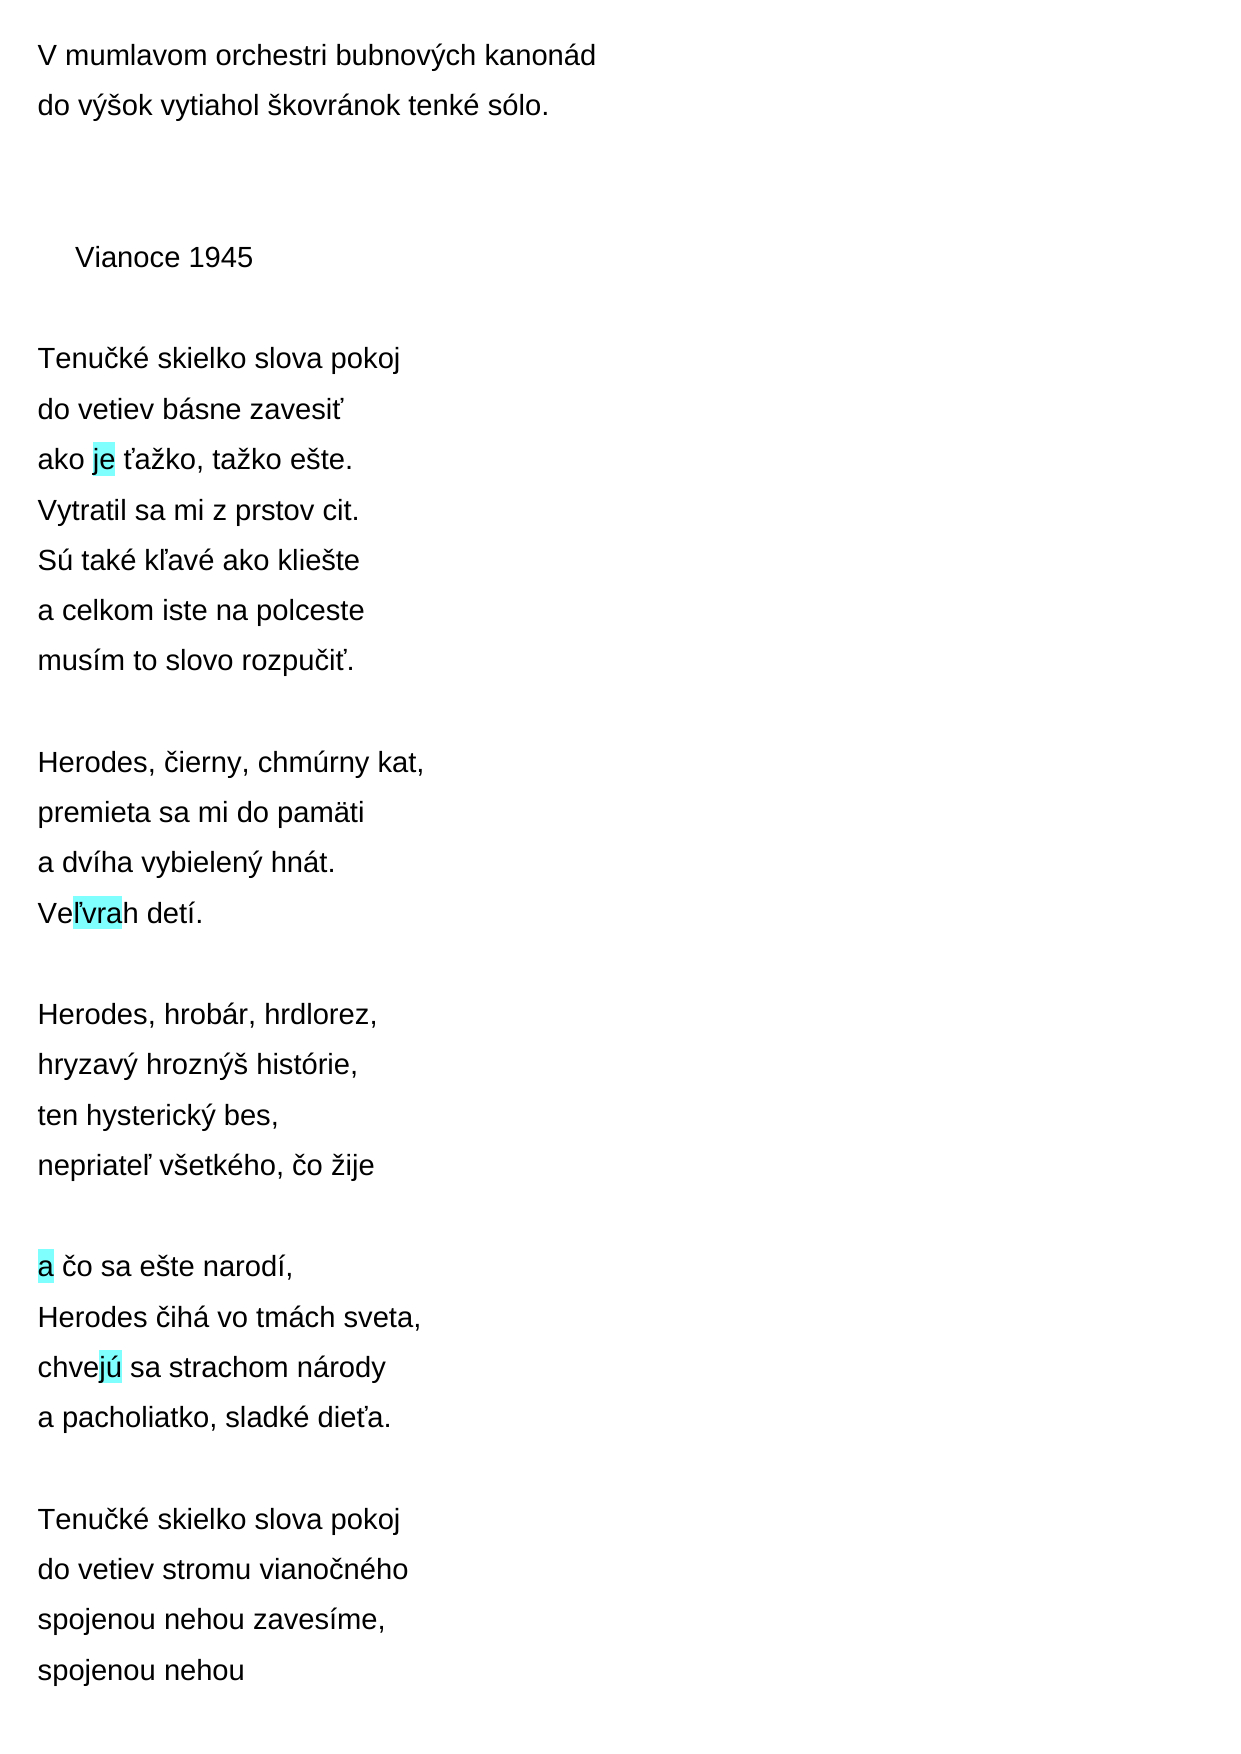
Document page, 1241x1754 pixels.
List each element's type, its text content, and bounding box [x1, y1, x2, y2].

text a pacholiatko, sladké dieťa. [37, 1400, 1136, 1434]
text chvejú sa strachom národy [37, 1350, 1136, 1383]
subtitle Vianoce 1945 [37, 240, 1136, 274]
text a dvíha vybielený hnát. [37, 845, 1136, 879]
text premieta sa mi do pamäti [37, 795, 1136, 829]
text ako je ťažko, tažko ešte. [37, 442, 1136, 476]
text spojenou nehou zavesíme, [37, 1602, 1136, 1636]
text V mumlavom orchestri bubnových kanonád [37, 37, 1136, 71]
text do vetiev básne zavesiť [37, 392, 1136, 425]
text Tenučké skielko slova pokoj [37, 1502, 1136, 1535]
text a čo sa ešte narodí, [37, 1249, 1136, 1283]
text Sú také kľavé ako kliešte [37, 543, 1136, 576]
text a celkom iste na polceste [37, 593, 1136, 627]
text hryzavý hroznýš histórie, [37, 1047, 1136, 1081]
text Veľvrah detí. [37, 896, 1136, 929]
text Herodes, hrobár, hrdlorez, [37, 997, 1136, 1031]
text spojenou nehou [37, 1653, 1136, 1686]
text Tenučké skielko slova pokoj [37, 342, 1136, 375]
text Herodes čihá vo tmách sveta, [37, 1300, 1136, 1333]
text Vytratil sa mi z prstov cit. [37, 492, 1136, 526]
text do výšok vytiahol škovránok tenké sólo. [37, 88, 1136, 121]
text musím to slovo rozpučiť. [37, 643, 1136, 677]
text do vetiev stromu vianočného [37, 1552, 1136, 1586]
text ten hysterický bes, [37, 1098, 1136, 1131]
text nepriateľ všetkého, čo žije [37, 1148, 1136, 1182]
text Herodes, čierny, chmúrny kat, [37, 745, 1136, 778]
